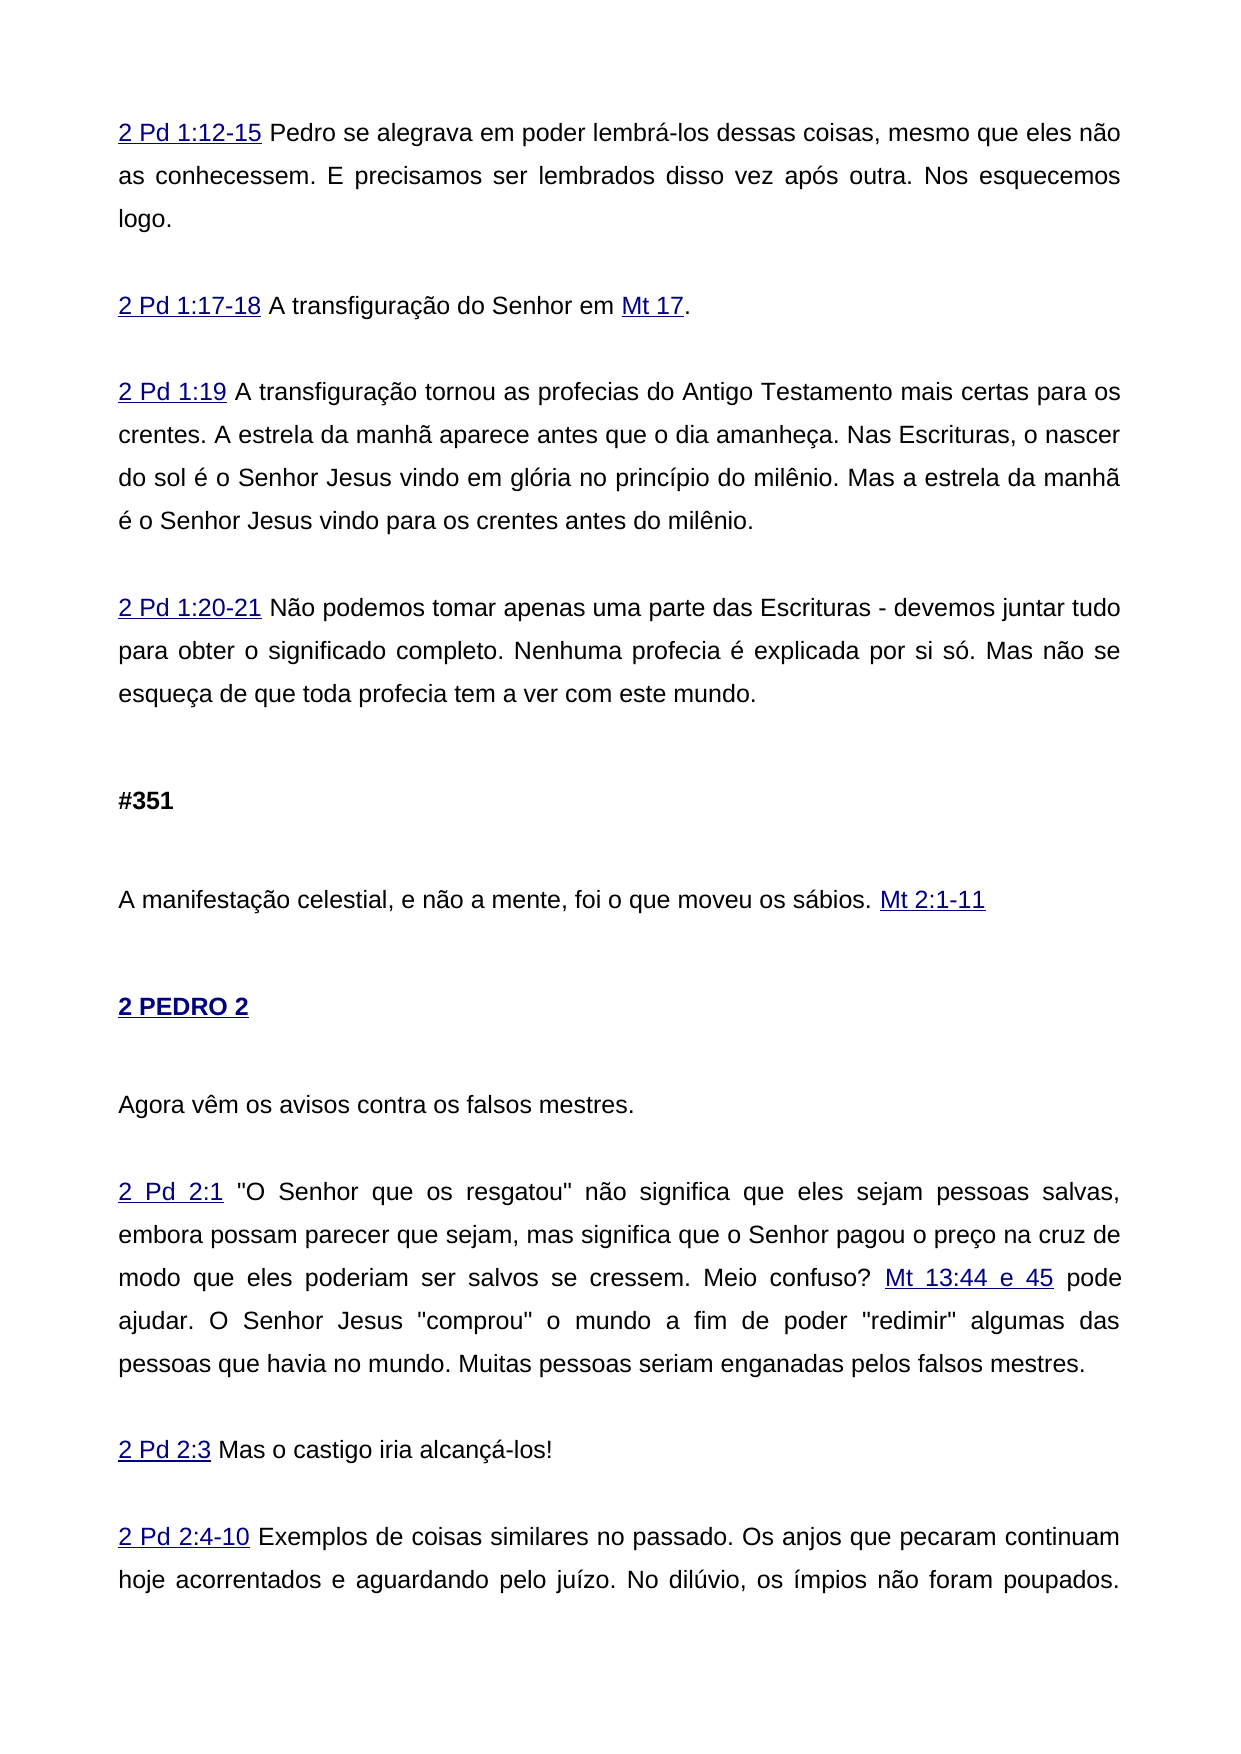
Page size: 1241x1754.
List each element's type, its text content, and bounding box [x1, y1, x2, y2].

text 2 Pd 1:12-15 Pedro se alegrava em poder lembrá-los dessas coisas, mesmo que eles não as conhecessem. E precisamos ser lembrados disso vez após outra. Nos esquecemos logo. [118, 118, 1122, 233]
text A manifestação celestial, e não a mente, foi o que moveu os sábios. Mt 2:1-11 [118, 884, 1122, 913]
text 2 Pd 1:19 A transfiguração tornou as profecias do Antigo Testamento mais certas para os crentes. A estrela da manhã aparece antes que o dia amanheça. Nas Escrituras, o nascer do sol é o Senhor Jesus vindo em glória no princípio do milênio. Mas a estrela da manhã é o Senhor Jesus vindo para os crentes antes do milênio. [118, 377, 1122, 535]
subtitle #351 [118, 786, 1122, 814]
text 2 Pd 1:20-21 Não podemos tomar apenas uma parte das Escrituras - devemos juntar tudo para obter o significado completo. Nenhuma profecia é explicada por si só. Mas não se esqueça de que toda profecia tem a ver com este mundo. [118, 592, 1122, 707]
text 2 Pd 1:17-18 A transfiguração do Senhor em Mt 17. [118, 291, 1122, 319]
text 2 Pd 2:3 Mas o castigo iria alcançá-los! [118, 1435, 1122, 1464]
text Agora vêm os avisos contra os falsos mestres. [118, 1090, 1122, 1119]
subtitle 2 PEDRO 2 [118, 992, 1122, 1020]
text 2 Pd 2:1 "O Senhor que os resgatou" não significa que eles sejam pessoas salvas, embora possam parecer que sejam, mas significa que o Senhor pagou o preço na cruz de modo que eles poderiam ser salvos se cressem. Meio confuso? Mt 13:44 e 45 pode ajudar. O Senhor Jesus "comprou" o mundo a fim de poder "redimir" algumas das pessoas que havia no mundo. Muitas pessoas seriam enganadas pelos falsos mestres. [118, 1177, 1122, 1378]
text 2 Pd 2:4-10 Exemplos de coisas similares no passado. Os anjos que pecaram continuam hoje acorrentados e aguardando pelo juízo. No dilúvio, os ímpios não foram poupados. [118, 1522, 1122, 1593]
